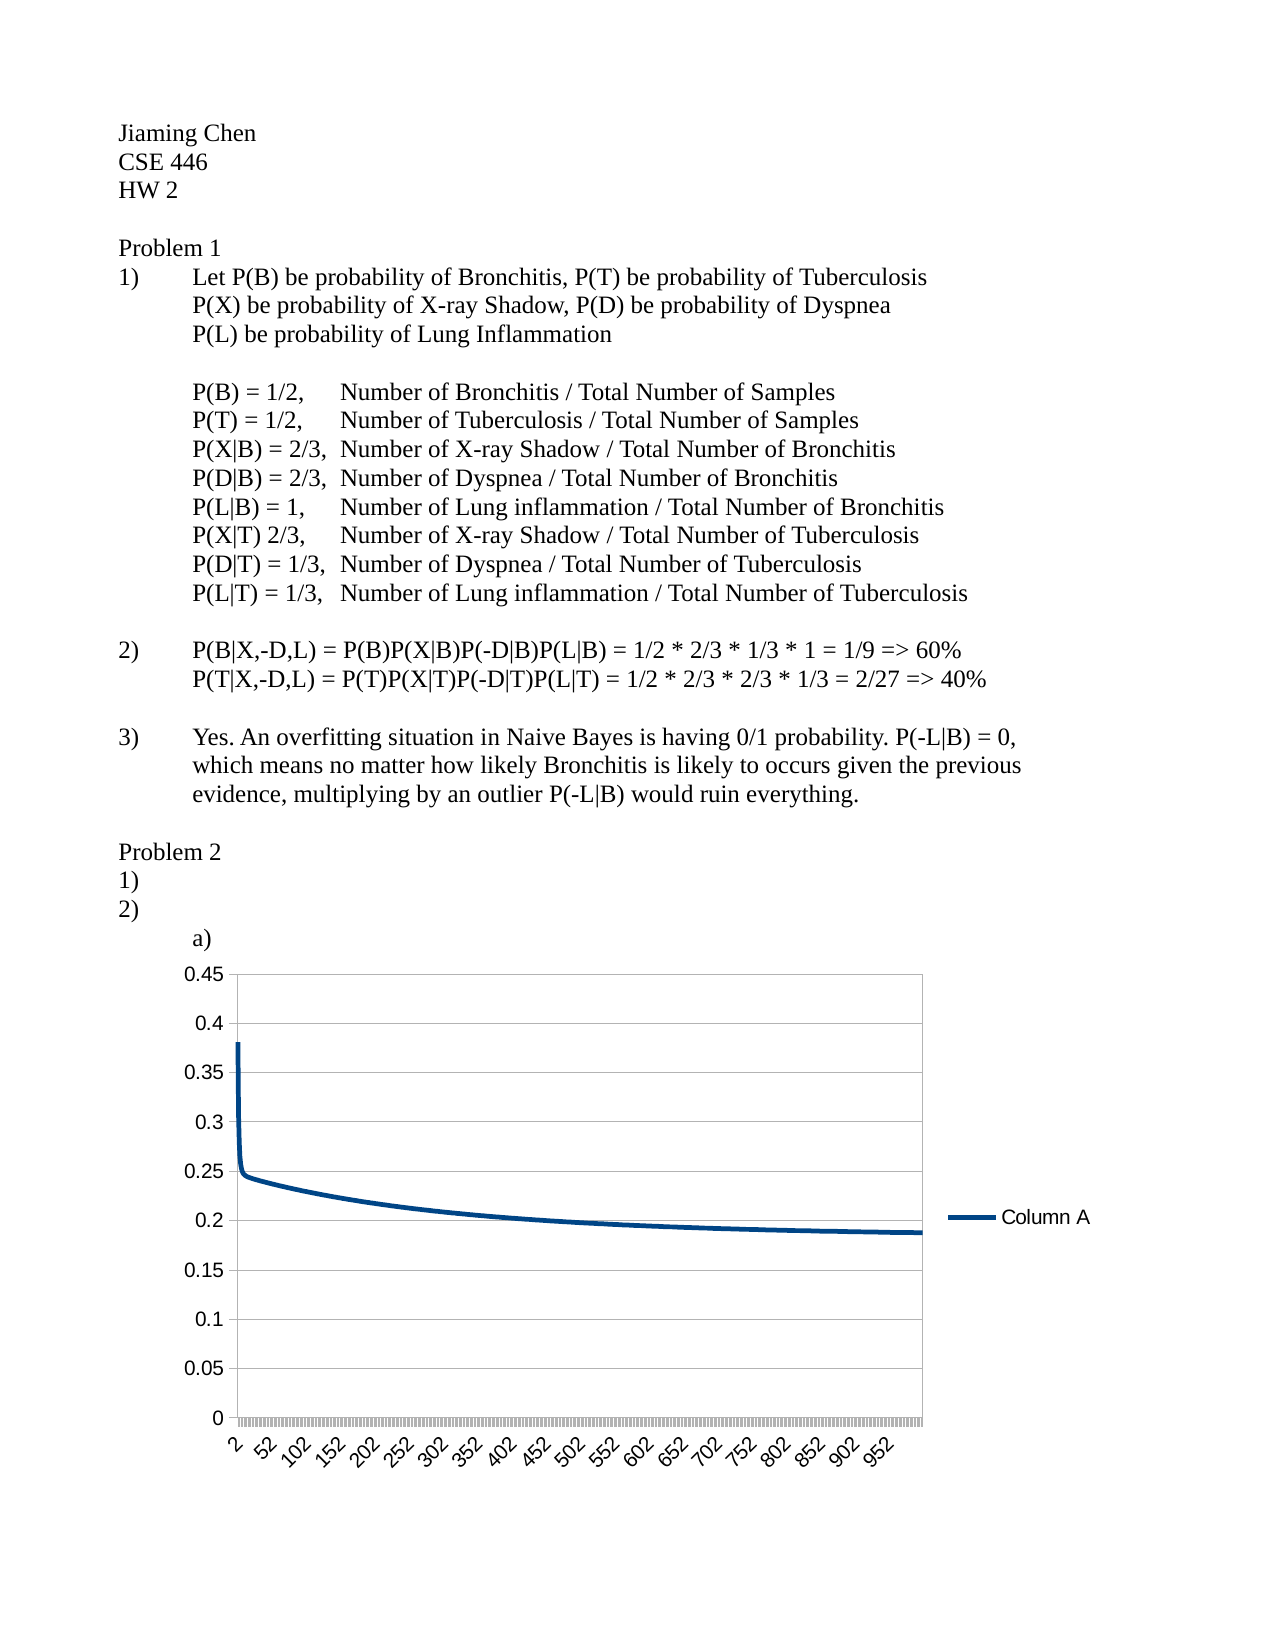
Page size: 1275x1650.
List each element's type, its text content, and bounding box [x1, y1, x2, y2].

text 2) P(B|X,-D,L) = P(B)P(X|B)P(-D|B)P(L|B) = 1/2 * 2/3 * 1/3 * 1 = 1/9 => 60% [118, 636, 1157, 664]
text 2) [118, 894, 1157, 923]
text P(T) = 1/2, Number of Tuberculosis / Total Number of Samples [118, 406, 1157, 434]
text P(L|T) = 1/3, Number of Lung inflammation / Total Number of Tuberculosis [118, 578, 1157, 607]
text P(L) be probability of Lung Inflammation [118, 319, 1157, 348]
text which means no matter how likely Bronchitis is likely to occurs given the previous [118, 751, 1157, 779]
text 1) Let P(B) be probability of Bronchitis, P(T) be probability of Tuberculosis [118, 262, 1157, 291]
text a) [118, 923, 1157, 952]
text P(X) be probability of X-ray Shadow, P(D) be probability of Dyspnea [118, 291, 1157, 319]
text 3) Yes. An overfitting situation in Naive Bayes is having 0/1 probability. P(-L|B) = 0, [118, 722, 1157, 751]
text P(B) = 1/2, Number of Bronchitis / Total Number of Samples [118, 377, 1157, 406]
text P(T|X,-D,L) = P(T)P(X|T)P(-D|T)P(L|T) = 1/2 * 2/3 * 2/3 * 1/3 = 2/27 => 40% [118, 664, 1157, 693]
text Problem 2 [118, 837, 1157, 866]
text P(L|B) = 1, Number of Lung inflammation / Total Number of Bronchitis [118, 492, 1157, 521]
text P(X|T) 2/3, Number of X-ray Shadow / Total Number of Tuberculosis [118, 521, 1157, 549]
text HW 2 [118, 176, 1157, 204]
text P(D|T) = 1/3, Number of Dyspnea / Total Number of Tuberculosis [118, 549, 1157, 578]
text evidence, multiplying by an outlier P(-L|B) would ruin everything. [118, 779, 1157, 808]
text 1) [118, 866, 1157, 894]
text Jiaming Chen [118, 118, 1157, 147]
text P(D|B) = 2/3, Number of Dyspnea / Total Number of Bronchitis [118, 463, 1157, 492]
text Problem 1 [118, 233, 1157, 262]
text P(X|B) = 2/3, Number of X-ray Shadow / Total Number of Bronchitis [118, 434, 1157, 463]
text CSE 446 [118, 147, 1157, 176]
